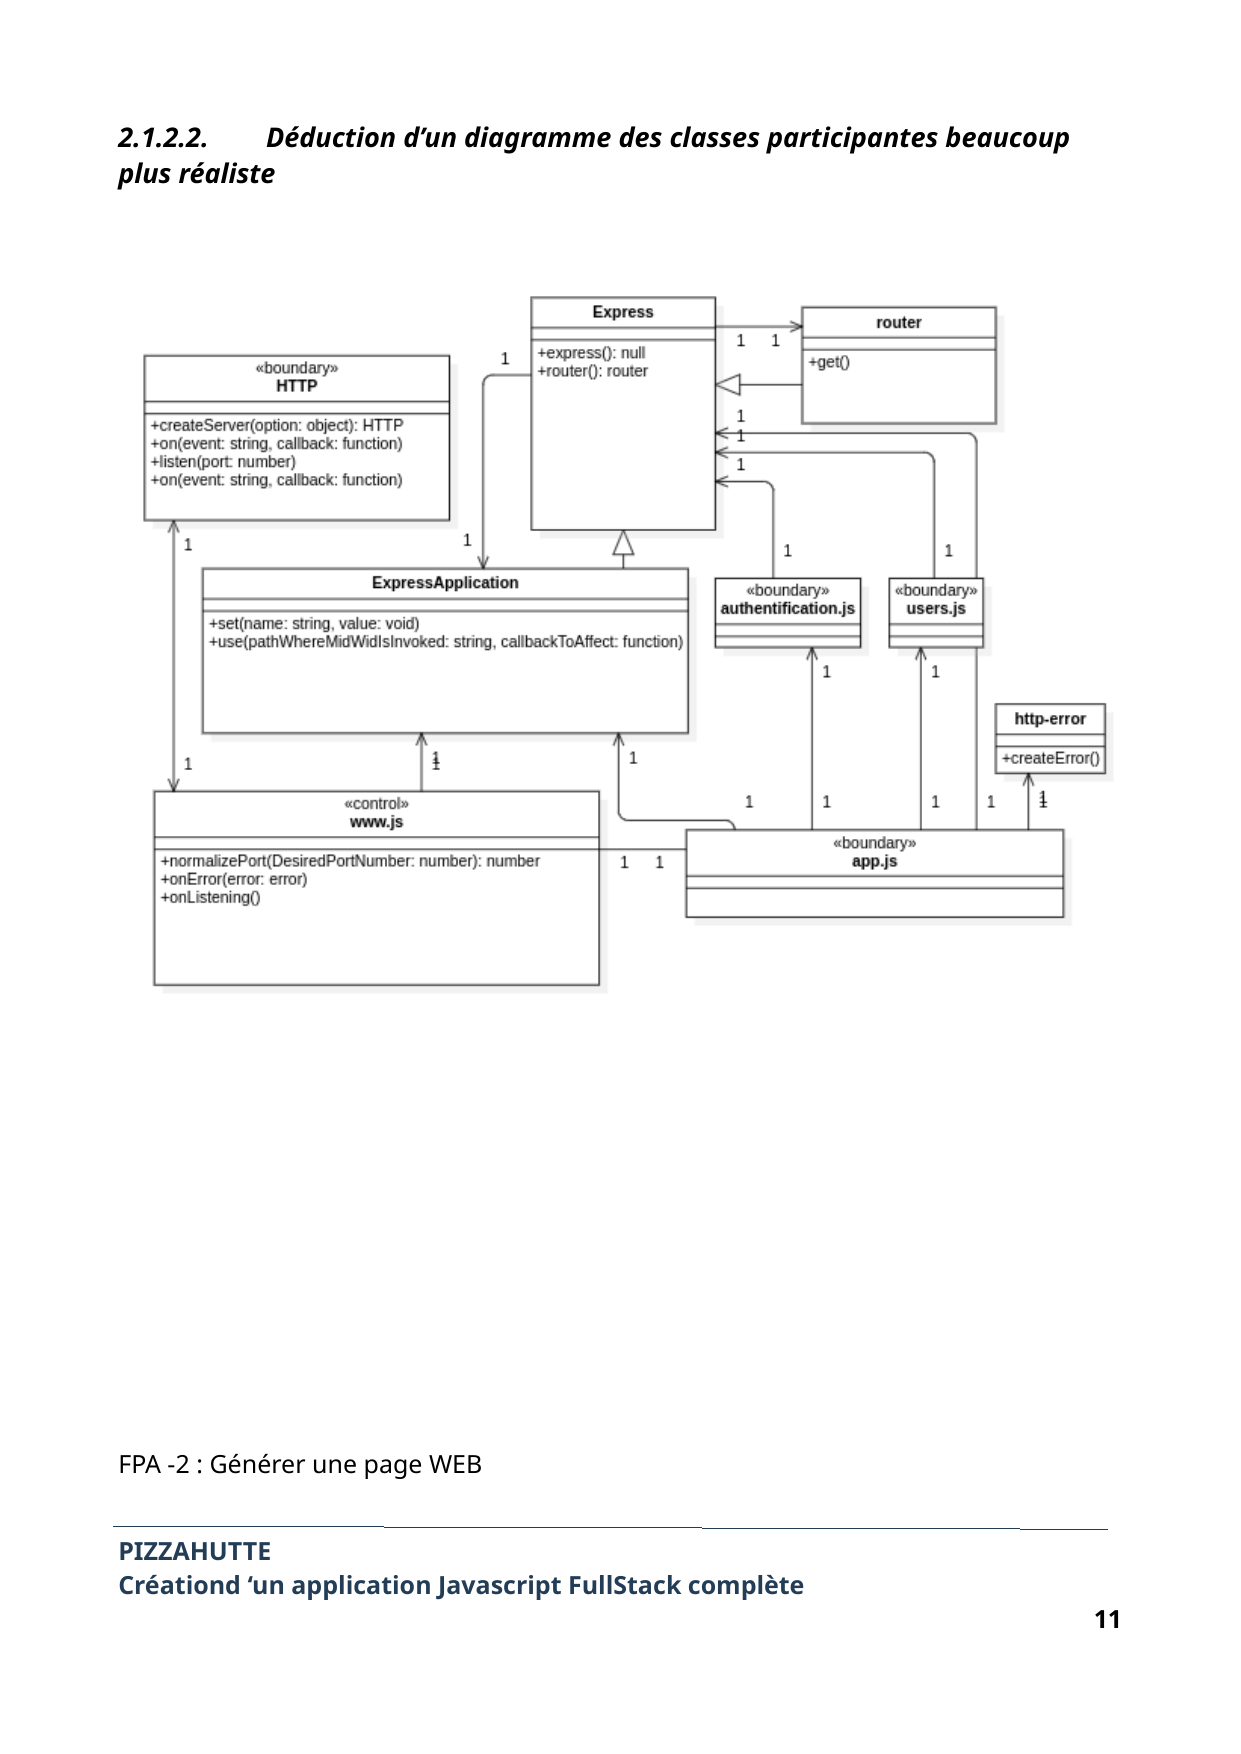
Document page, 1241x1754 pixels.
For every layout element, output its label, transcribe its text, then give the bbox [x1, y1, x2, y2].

text FPA -2 : Générer une page WEB [118, 1446, 1122, 1480]
subtitle Déduction d’un diagramme des classes participantes beaucoup plus réaliste [118, 118, 1122, 192]
picture [118, 289, 1123, 1012]
